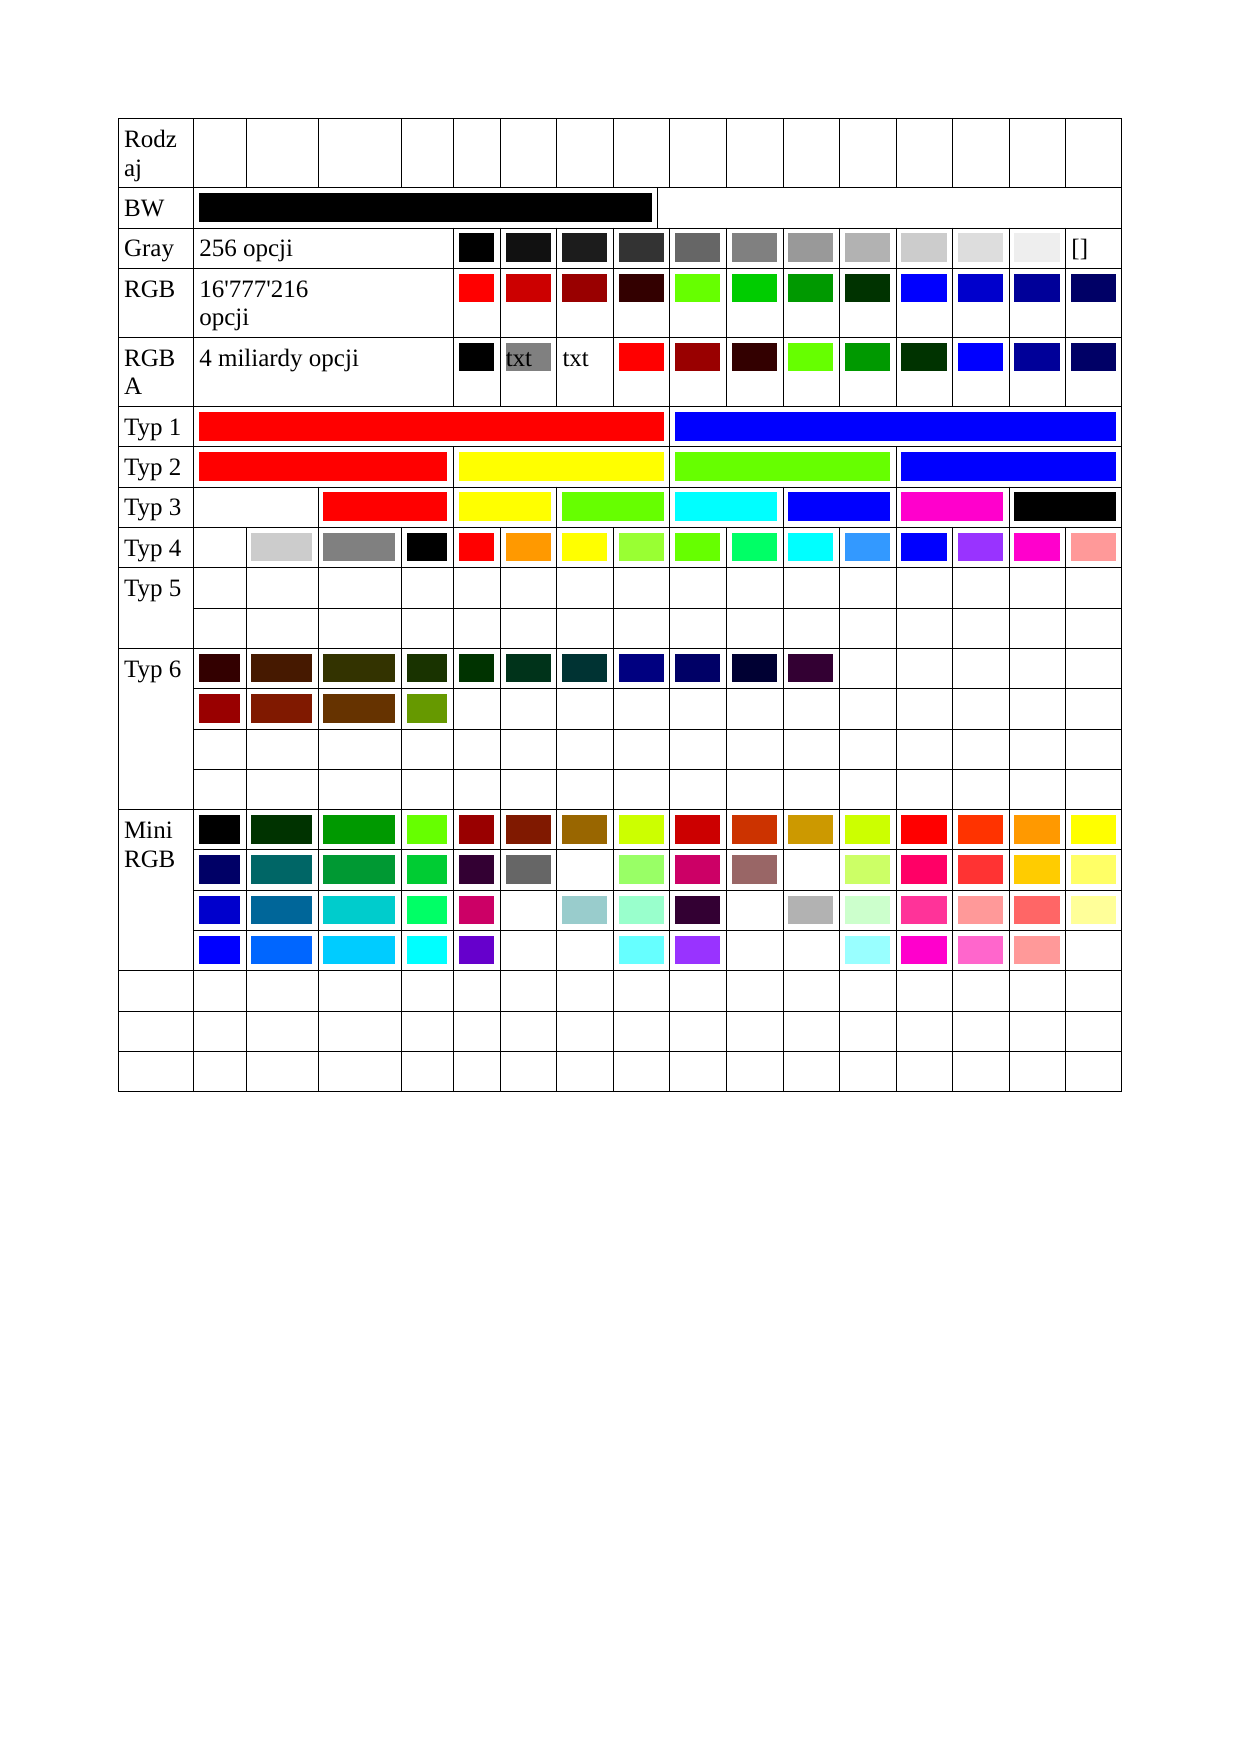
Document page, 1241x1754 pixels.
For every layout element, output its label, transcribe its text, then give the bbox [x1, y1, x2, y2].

table_cell [727, 528, 783, 567]
table_cell [840, 1052, 896, 1091]
table_cell [784, 269, 839, 337]
table_cell [557, 770, 613, 809]
table_cell [501, 528, 556, 567]
table_cell [319, 810, 401, 849]
table_cell [1010, 971, 1065, 1011]
table_header [1010, 119, 1065, 187]
table_cell [784, 810, 839, 849]
table_cell [614, 1052, 669, 1091]
table_cell [953, 931, 1009, 970]
table_cell [784, 730, 839, 769]
table_cell [784, 931, 839, 970]
table_cell [727, 649, 783, 688]
table_cell [670, 447, 896, 487]
table_cell [1010, 609, 1065, 648]
table_cell [953, 649, 1009, 688]
table_cell [454, 649, 500, 688]
table_cell [194, 850, 246, 890]
table_cell [727, 850, 783, 890]
table_cell [454, 770, 500, 809]
table_cell [] [1066, 229, 1121, 268]
table_cell [501, 689, 556, 728]
table_cell [1010, 931, 1065, 970]
table_cell [1066, 1052, 1121, 1091]
table_cell [840, 770, 896, 809]
table_cell [727, 338, 783, 406]
table_cell [953, 338, 1009, 406]
table_cell [1066, 891, 1121, 930]
table_cell [953, 269, 1009, 337]
table_cell [557, 528, 613, 567]
table_cell [454, 528, 500, 567]
table_cell [194, 971, 246, 1011]
table_cell [614, 568, 669, 607]
table_cell [247, 931, 318, 970]
table_cell [247, 568, 318, 607]
table_cell [1010, 891, 1065, 930]
table_cell Gray [119, 229, 193, 268]
table_cell [454, 229, 500, 268]
table_cell [501, 931, 556, 970]
table_cell [614, 810, 669, 849]
table_cell [784, 850, 839, 890]
table_cell [501, 770, 556, 809]
table_cell [194, 689, 246, 728]
table_cell [840, 850, 896, 890]
table_cell [454, 568, 500, 607]
table_cell [501, 891, 556, 930]
table_cell [784, 649, 839, 688]
table_cell [247, 850, 318, 890]
table_cell [614, 971, 669, 1011]
table_cell [194, 488, 318, 527]
table_cell [194, 730, 246, 769]
table_cell [727, 568, 783, 607]
table_cell [953, 850, 1009, 890]
table_cell [1066, 1012, 1121, 1051]
table_header [614, 119, 669, 187]
table_cell [670, 407, 1121, 446]
table_cell [1066, 568, 1121, 607]
table_cell [727, 810, 783, 849]
table_cell [1066, 850, 1121, 890]
table_cell [454, 971, 500, 1011]
table_cell txt [557, 338, 613, 406]
table_cell [1066, 810, 1121, 849]
table_cell [784, 338, 839, 406]
table_cell [953, 1012, 1009, 1051]
table_cell [402, 770, 453, 809]
table_cell [1010, 568, 1065, 607]
table_cell [953, 810, 1009, 849]
table_cell [953, 891, 1009, 930]
table_cell [953, 1052, 1009, 1091]
table_cell [1066, 730, 1121, 769]
table_cell [840, 568, 896, 607]
table_cell [247, 528, 318, 567]
table_cell [784, 488, 896, 527]
table_cell [319, 568, 401, 607]
table_cell [897, 229, 952, 268]
table_cell [953, 229, 1009, 268]
table_cell [1066, 528, 1121, 567]
table_cell [614, 229, 669, 268]
table_cell [670, 229, 726, 268]
table_cell [897, 770, 952, 809]
table_cell [727, 1052, 783, 1091]
table_cell [727, 229, 783, 268]
table_cell [402, 1012, 453, 1051]
table_header [840, 119, 896, 187]
table_cell [670, 770, 726, 809]
table_cell [1010, 1052, 1065, 1091]
table_cell [784, 609, 839, 648]
table_cell [784, 528, 839, 567]
table_cell [194, 1052, 246, 1091]
table_cell [670, 931, 726, 970]
table_cell [670, 1052, 726, 1091]
table_cell BW [119, 188, 193, 227]
table_cell [454, 447, 669, 487]
table_cell [840, 229, 896, 268]
table_cell [319, 528, 401, 567]
table_cell [501, 810, 556, 849]
table_cell Typ 5 [119, 568, 193, 648]
table_cell [1010, 528, 1065, 567]
table_header [454, 119, 500, 187]
table_cell [1010, 810, 1065, 849]
table_cell txt [501, 338, 556, 406]
table_cell [670, 338, 726, 406]
table_cell [319, 609, 401, 648]
table_cell [614, 850, 669, 890]
table_cell [119, 1012, 193, 1051]
table_cell [501, 850, 556, 890]
table_cell [454, 810, 500, 849]
table_cell [840, 931, 896, 970]
table_cell [194, 770, 246, 809]
table_cell [194, 528, 246, 567]
table_cell [614, 269, 669, 337]
table_cell [670, 971, 726, 1011]
table_cell [1010, 229, 1065, 268]
table_cell [501, 1052, 556, 1091]
table_cell [319, 891, 401, 930]
table_cell [727, 1012, 783, 1051]
table_cell [557, 1052, 613, 1091]
table_cell [897, 689, 952, 728]
table_cell [840, 971, 896, 1011]
table_header [897, 119, 952, 187]
table_cell [319, 730, 401, 769]
table_cell [194, 609, 246, 648]
table_cell [247, 1012, 318, 1051]
table_cell [1066, 689, 1121, 728]
table_header [953, 119, 1009, 187]
table_cell [1066, 971, 1121, 1011]
table_cell [727, 891, 783, 930]
table_cell [501, 609, 556, 648]
table_cell [557, 1012, 613, 1051]
table_cell [402, 568, 453, 607]
table_cell [319, 689, 401, 728]
table_cell [1010, 730, 1065, 769]
table_cell [897, 269, 952, 337]
table_cell [953, 689, 1009, 728]
table_header [194, 119, 246, 187]
table_cell [402, 609, 453, 648]
table_cell [1010, 689, 1065, 728]
table_cell [454, 1052, 500, 1091]
table_cell [557, 269, 613, 337]
table_cell 16'777'216 opcji [194, 269, 453, 337]
table_cell [194, 931, 246, 970]
table_cell [897, 609, 952, 648]
table_cell Typ 2 [119, 447, 193, 487]
table_cell RGBA [119, 338, 193, 406]
table_cell [670, 488, 783, 527]
table_cell [897, 649, 952, 688]
table_cell [784, 1012, 839, 1051]
table_cell [454, 689, 500, 728]
table_cell [727, 269, 783, 337]
table_cell [454, 609, 500, 648]
table_cell [953, 971, 1009, 1011]
table_cell [727, 770, 783, 809]
table_cell [194, 447, 453, 487]
table_cell [670, 730, 726, 769]
table_cell [784, 229, 839, 268]
table_cell [1010, 269, 1065, 337]
table_cell [247, 971, 318, 1011]
table_cell [897, 338, 952, 406]
table_cell [454, 931, 500, 970]
table_cell [402, 689, 453, 728]
table_cell [454, 269, 500, 337]
table_cell [840, 689, 896, 728]
table_cell [501, 649, 556, 688]
table_cell [614, 689, 669, 728]
table_cell [897, 568, 952, 607]
table_cell [1066, 269, 1121, 337]
table_cell [840, 609, 896, 648]
table_cell [840, 810, 896, 849]
table_cell [614, 609, 669, 648]
table_cell [402, 1052, 453, 1091]
table_cell [897, 931, 952, 970]
table_cell [897, 810, 952, 849]
table_header [1066, 119, 1121, 187]
table_header [247, 119, 318, 187]
table_cell [1066, 338, 1121, 406]
table_cell [402, 730, 453, 769]
table_cell [319, 1012, 401, 1051]
table_cell [727, 971, 783, 1011]
table_cell [402, 891, 453, 930]
table_cell [247, 891, 318, 930]
table_cell [840, 269, 896, 337]
table_header [557, 119, 613, 187]
table_cell [557, 689, 613, 728]
table_cell 256 opcji [194, 229, 453, 268]
table_cell [319, 649, 401, 688]
table_cell [319, 770, 401, 809]
table_cell [402, 528, 453, 567]
table_cell [840, 891, 896, 930]
table_cell [897, 488, 1009, 527]
table_header [319, 119, 401, 187]
table_cell [953, 528, 1009, 567]
table_cell [501, 269, 556, 337]
table_cell [1066, 609, 1121, 648]
table_cell [119, 971, 193, 1011]
table_cell [670, 649, 726, 688]
table_cell [1010, 488, 1121, 527]
table_cell [319, 931, 401, 970]
table_cell [557, 971, 613, 1011]
table_cell [454, 850, 500, 890]
table_cell [557, 931, 613, 970]
table_cell Typ 3 [119, 488, 193, 527]
table_cell [557, 609, 613, 648]
table_cell [670, 891, 726, 930]
table_cell [454, 1012, 500, 1051]
table_cell [557, 850, 613, 890]
table_cell [501, 730, 556, 769]
table_cell [670, 568, 726, 607]
table_cell [557, 568, 613, 607]
table_cell [897, 447, 1121, 487]
table_cell [119, 1052, 193, 1091]
table_cell [897, 971, 952, 1011]
table_header Rodzaj [119, 119, 193, 187]
table_cell [247, 1052, 318, 1091]
table_cell [319, 1052, 401, 1091]
table_cell [402, 931, 453, 970]
table_cell [194, 568, 246, 607]
table_cell txt [454, 338, 500, 406]
table_cell [501, 971, 556, 1011]
table_cell Typ 6 [119, 649, 193, 809]
table_cell [402, 649, 453, 688]
table_cell [319, 971, 401, 1011]
table_cell [784, 689, 839, 728]
table_cell [557, 891, 613, 930]
table_cell [670, 850, 726, 890]
table_cell [784, 770, 839, 809]
table_cell [454, 891, 500, 930]
table_cell [557, 488, 669, 527]
table_cell Typ 1 [119, 407, 193, 446]
table_cell [247, 649, 318, 688]
table_cell [897, 891, 952, 930]
table_cell [247, 730, 318, 769]
table_cell [1066, 770, 1121, 809]
table_cell [247, 689, 318, 728]
table_cell [402, 850, 453, 890]
table_cell [501, 568, 556, 607]
table_cell [784, 568, 839, 607]
table_header [402, 119, 453, 187]
table_cell Mini RGB [119, 810, 193, 970]
table_cell [614, 1012, 669, 1051]
table_cell 4 miliardy opcji [194, 338, 453, 406]
table_cell [402, 810, 453, 849]
table_cell [402, 971, 453, 1011]
table_cell [557, 810, 613, 849]
table_cell [454, 488, 556, 527]
table_cell [1010, 770, 1065, 809]
table_cell [897, 850, 952, 890]
table_cell [953, 568, 1009, 607]
table_cell [557, 730, 613, 769]
table_cell [1010, 338, 1065, 406]
table_cell [840, 1012, 896, 1051]
table_cell [840, 338, 896, 406]
table_cell [953, 770, 1009, 809]
table_cell [670, 689, 726, 728]
table_cell [194, 810, 246, 849]
table_cell [670, 1012, 726, 1051]
table_cell [897, 528, 952, 567]
table_cell [897, 730, 952, 769]
table_cell [319, 488, 453, 527]
table_header [784, 119, 839, 187]
table_cell [557, 649, 613, 688]
table_cell [727, 609, 783, 648]
table_cell [1010, 649, 1065, 688]
table_header [501, 119, 556, 187]
table_cell [614, 891, 669, 930]
table_cell [727, 931, 783, 970]
table_cell [614, 528, 669, 567]
table_cell [840, 730, 896, 769]
table_cell [247, 609, 318, 648]
table_cell [1066, 649, 1121, 688]
table_cell [670, 269, 726, 337]
table_cell [784, 1052, 839, 1091]
table_cell [501, 1012, 556, 1051]
table_cell [1010, 850, 1065, 890]
table_cell [557, 229, 613, 268]
table_cell Typ 4 [119, 528, 193, 567]
table_cell [897, 1012, 952, 1051]
table_cell [670, 528, 726, 567]
table_cell [1010, 1012, 1065, 1051]
table_cell [454, 730, 500, 769]
table_cell [247, 810, 318, 849]
table_cell [1066, 931, 1121, 970]
table_cell RGB [119, 269, 193, 337]
table_cell [670, 810, 726, 849]
table_cell [727, 730, 783, 769]
table_cell [247, 770, 318, 809]
table_cell [319, 850, 401, 890]
table_cell [614, 649, 669, 688]
table_cell [194, 891, 246, 930]
table_cell [840, 528, 896, 567]
table_cell [614, 770, 669, 809]
table_cell [658, 188, 1121, 227]
table_cell [784, 891, 839, 930]
table_cell [840, 649, 896, 688]
table_cell [194, 407, 669, 446]
table_cell [727, 689, 783, 728]
table_cell [614, 931, 669, 970]
table_cell [953, 730, 1009, 769]
table_cell [194, 188, 657, 227]
table_cell [501, 229, 556, 268]
table_cell [784, 971, 839, 1011]
table_header [670, 119, 726, 187]
table_cell [614, 730, 669, 769]
table_cell [194, 649, 246, 688]
table_cell [614, 338, 669, 406]
table_cell [670, 609, 726, 648]
table_cell [897, 1052, 952, 1091]
table_header [727, 119, 783, 187]
table_cell [953, 609, 1009, 648]
table_cell [194, 1012, 246, 1051]
